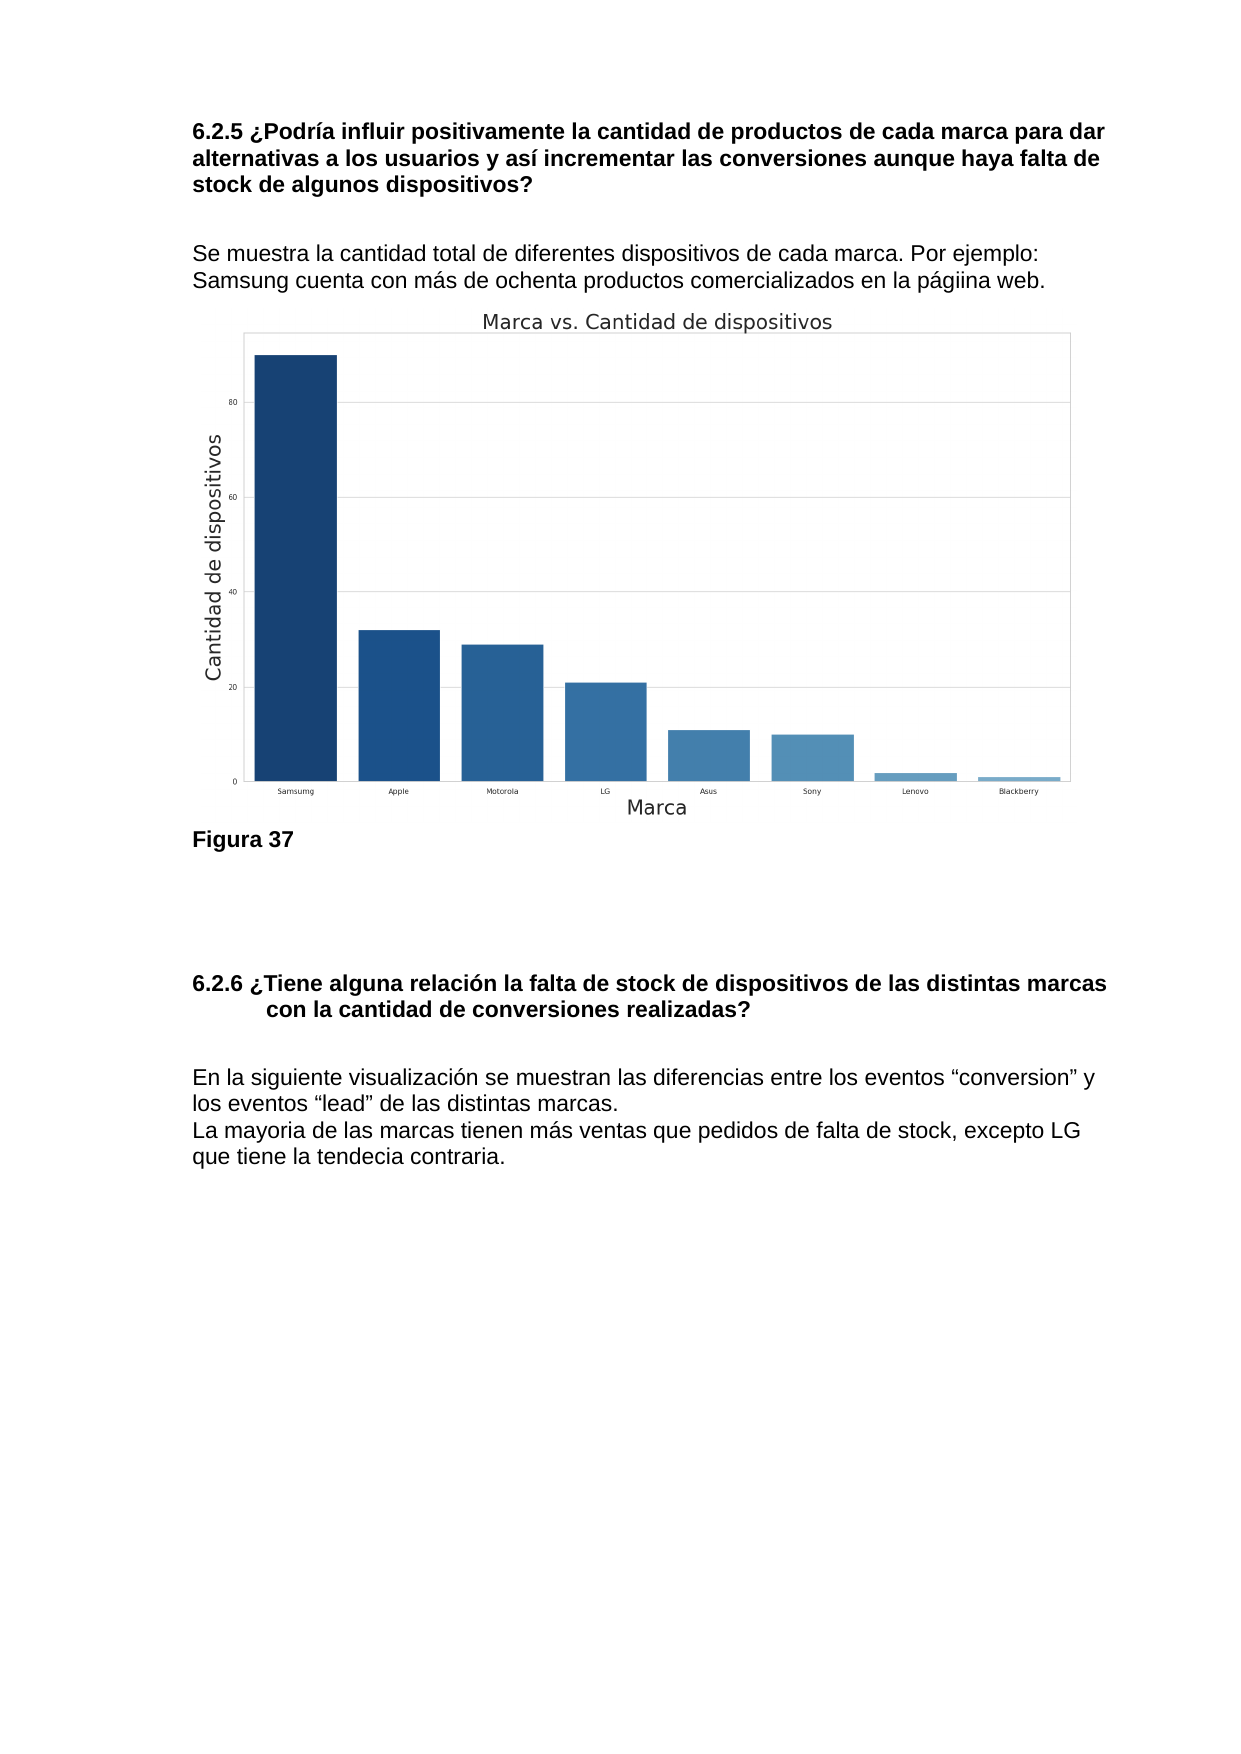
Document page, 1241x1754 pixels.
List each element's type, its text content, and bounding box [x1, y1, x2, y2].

text Se muestra la cantidad total de diferentes dispositivos de cada marca. Por ejemplo: Samsung cuenta con más de ochenta productos comercializados en la págiina web. [118, 238, 1122, 293]
subtitle 6.2.5 ¿Podría influir positivamente la cantidad de productos de cada marca para dar alternativas a los usuarios y así incrementar las conversiones aunque haya falta de stock de algunos dispositivos? [118, 118, 1122, 197]
text En la siguiente visualización se muestran las diferencias entre los eventos “conversion” y los eventos “lead” de las distintas marcas. [118, 1062, 1122, 1117]
text La mayoria de las marcas tienen más ventas que pedidos de falta de stock, excepto LG que tiene la tendecia contraria. [118, 1117, 1122, 1169]
text Figura 37 [118, 293, 1122, 853]
picture [200, 308, 1078, 823]
subtitle 6.2.6 ¿Tiene alguna relación la falta de stock de dispositivos de las distintas marcas con la cantidad de conversiones realizadas? [118, 970, 1122, 1023]
